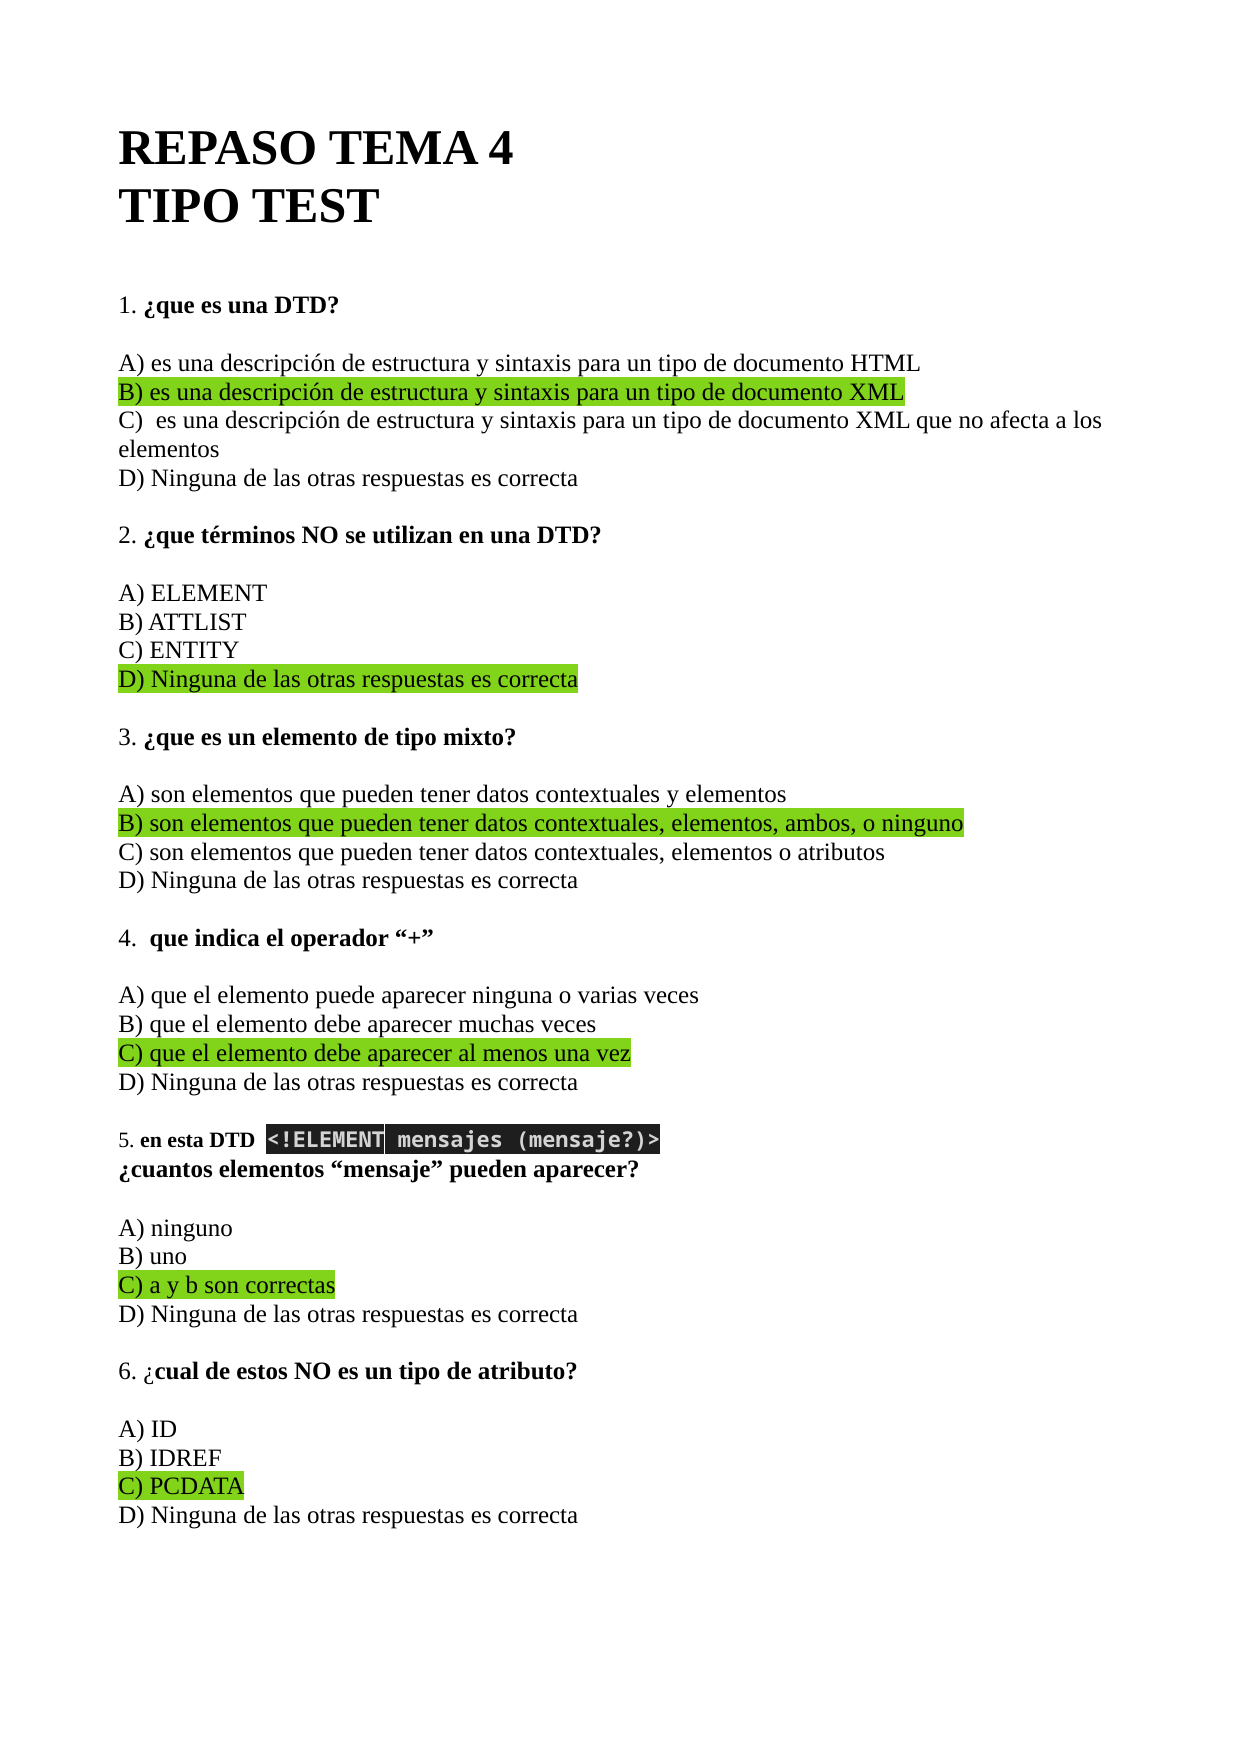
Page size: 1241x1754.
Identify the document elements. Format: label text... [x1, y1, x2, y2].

text REPASO TEMA 4 [118, 118, 1122, 176]
text C) a y b son correctas [118, 1270, 1122, 1299]
text A) ELEMENT [118, 578, 1122, 607]
text 2. ¿que términos NO se utilizan en una DTD? [118, 521, 1122, 549]
text 5. en esta DTD <!ELEMENT mensajes (mensaje?)> [118, 1124, 1122, 1154]
text A) ID [118, 1414, 1122, 1443]
text B) que el elemento debe aparecer muchas veces [118, 1009, 1122, 1038]
text 3. ¿que es un elemento de tipo mixto? [118, 722, 1122, 751]
text 1. ¿que es una DTD? [118, 291, 1122, 319]
text C) ENTITY [118, 636, 1122, 664]
text A) ninguno [118, 1213, 1122, 1241]
text A) que el elemento puede aparecer ninguna o varias veces [118, 981, 1122, 1009]
text D) Ninguna de las otras respuestas es correcta [118, 1299, 1122, 1328]
text TIPO TEST [118, 176, 1122, 233]
text 6. ¿cual de estos NO es un tipo de atributo? [118, 1356, 1122, 1385]
text A) son elementos que pueden tener datos contextuales y elementos [118, 779, 1122, 808]
text B) uno [118, 1241, 1122, 1270]
text D) Ninguna de las otras respuestas es correcta [118, 664, 1122, 693]
text B) ATTLIST [118, 607, 1122, 636]
text A) es una descripción de estructura y sintaxis para un tipo de documento HTML [118, 348, 1122, 377]
text C) que el elemento debe aparecer al menos una vez [118, 1038, 1122, 1067]
text D) Ninguna de las otras respuestas es correcta [118, 463, 1122, 492]
text ¿cuantos elementos “mensaje” pueden aparecer? [118, 1154, 1122, 1183]
text D) Ninguna de las otras respuestas es correcta [118, 866, 1122, 894]
text C) son elementos que pueden tener datos contextuales, elementos o atributos [118, 837, 1122, 866]
text 4. que indica el operador “+” [118, 923, 1122, 952]
text D) Ninguna de las otras respuestas es correcta [118, 1067, 1122, 1096]
text B) es una descripción de estructura y sintaxis para un tipo de documento XML [118, 377, 1122, 406]
text C) es una descripción de estructura y sintaxis para un tipo de documento XML que no afecta a los elementos [118, 406, 1122, 463]
text C) PCDATA [118, 1471, 1122, 1500]
text B) IDREF [118, 1443, 1122, 1471]
text B) son elementos que pueden tener datos contextuales, elementos, ambos, o ninguno [118, 808, 1122, 837]
text D) Ninguna de las otras respuestas es correcta [118, 1500, 1122, 1529]
